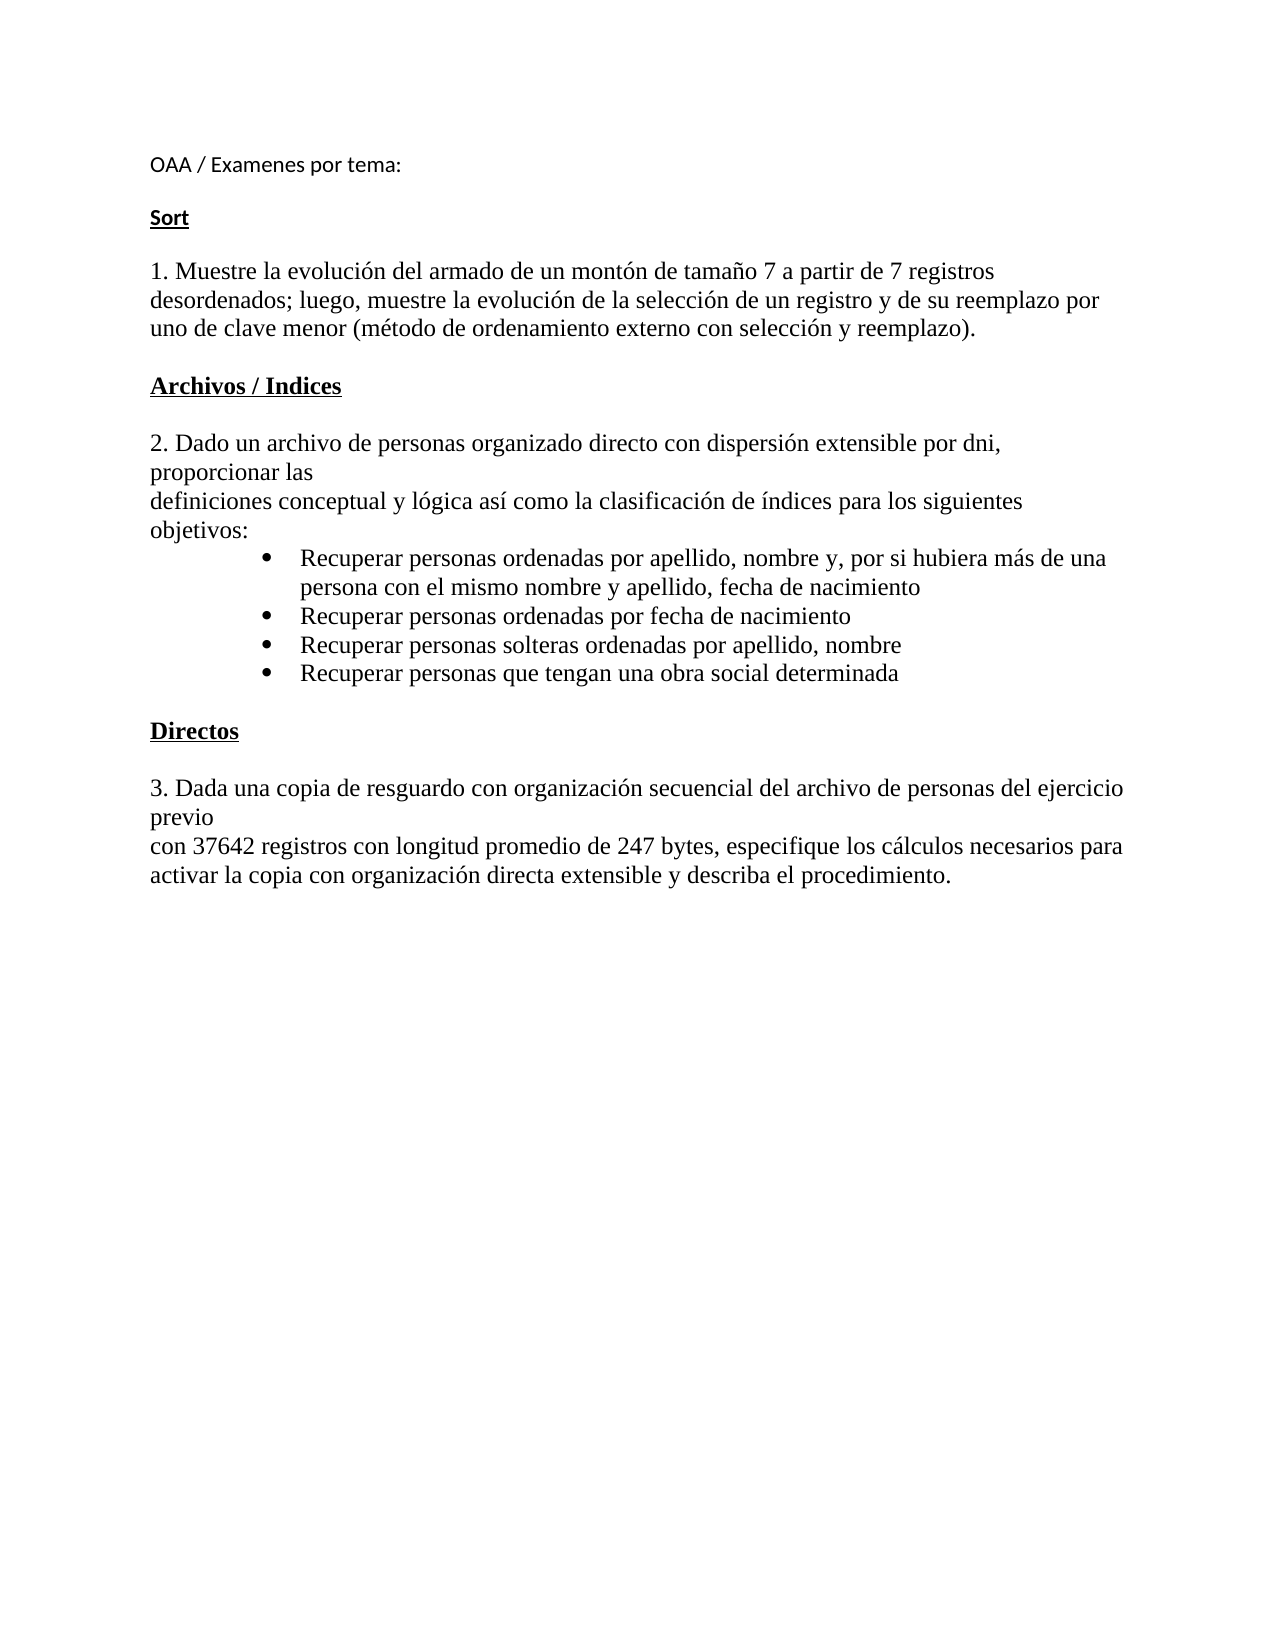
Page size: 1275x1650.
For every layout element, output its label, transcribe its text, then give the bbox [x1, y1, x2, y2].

text 3. Dada una copia de resguardo con organización secuencial del archivo de personas del ejercicio previo [150, 773, 1125, 831]
text Directos [150, 716, 1125, 745]
text 1. Muestre la evolución del armado de un montón de tamaño 7 a partir de 7 registros desordenados; luego, muestre la evolución de la selección de un registro y de su reemplazo por uno de clave menor (método de ordenamiento externo con selección y reemplazo). [150, 256, 1125, 342]
text activar la copia con organización directa extensible y describa el procedimiento. [150, 860, 1125, 888]
text con 37642 registros con longitud promedio de 247 bytes, especifique los cálculos necesarios para [150, 831, 1125, 860]
list Recuperar personas que tengan una obra social determinada [262, 658, 1125, 687]
text Sort [150, 203, 1125, 231]
text definiciones conceptual y lógica así como la clasificación de índices para los siguientes objetivos: [150, 486, 1125, 543]
list Recuperar personas solteras ordenadas por apellido, nombre [262, 630, 1125, 658]
text OAA / Examenes por tema: [150, 150, 1125, 178]
text Archivos / Indices [150, 371, 1125, 400]
list Recuperar personas ordenadas por apellido, nombre y, por si hubiera más de una persona con el mismo nombre y apellido, fecha de nacimiento [262, 543, 1125, 601]
text 2. Dado un archivo de personas organizado directo con dispersión extensible por dni, proporcionar las [150, 428, 1125, 486]
list Recuperar personas ordenadas por fecha de nacimiento [262, 601, 1125, 630]
